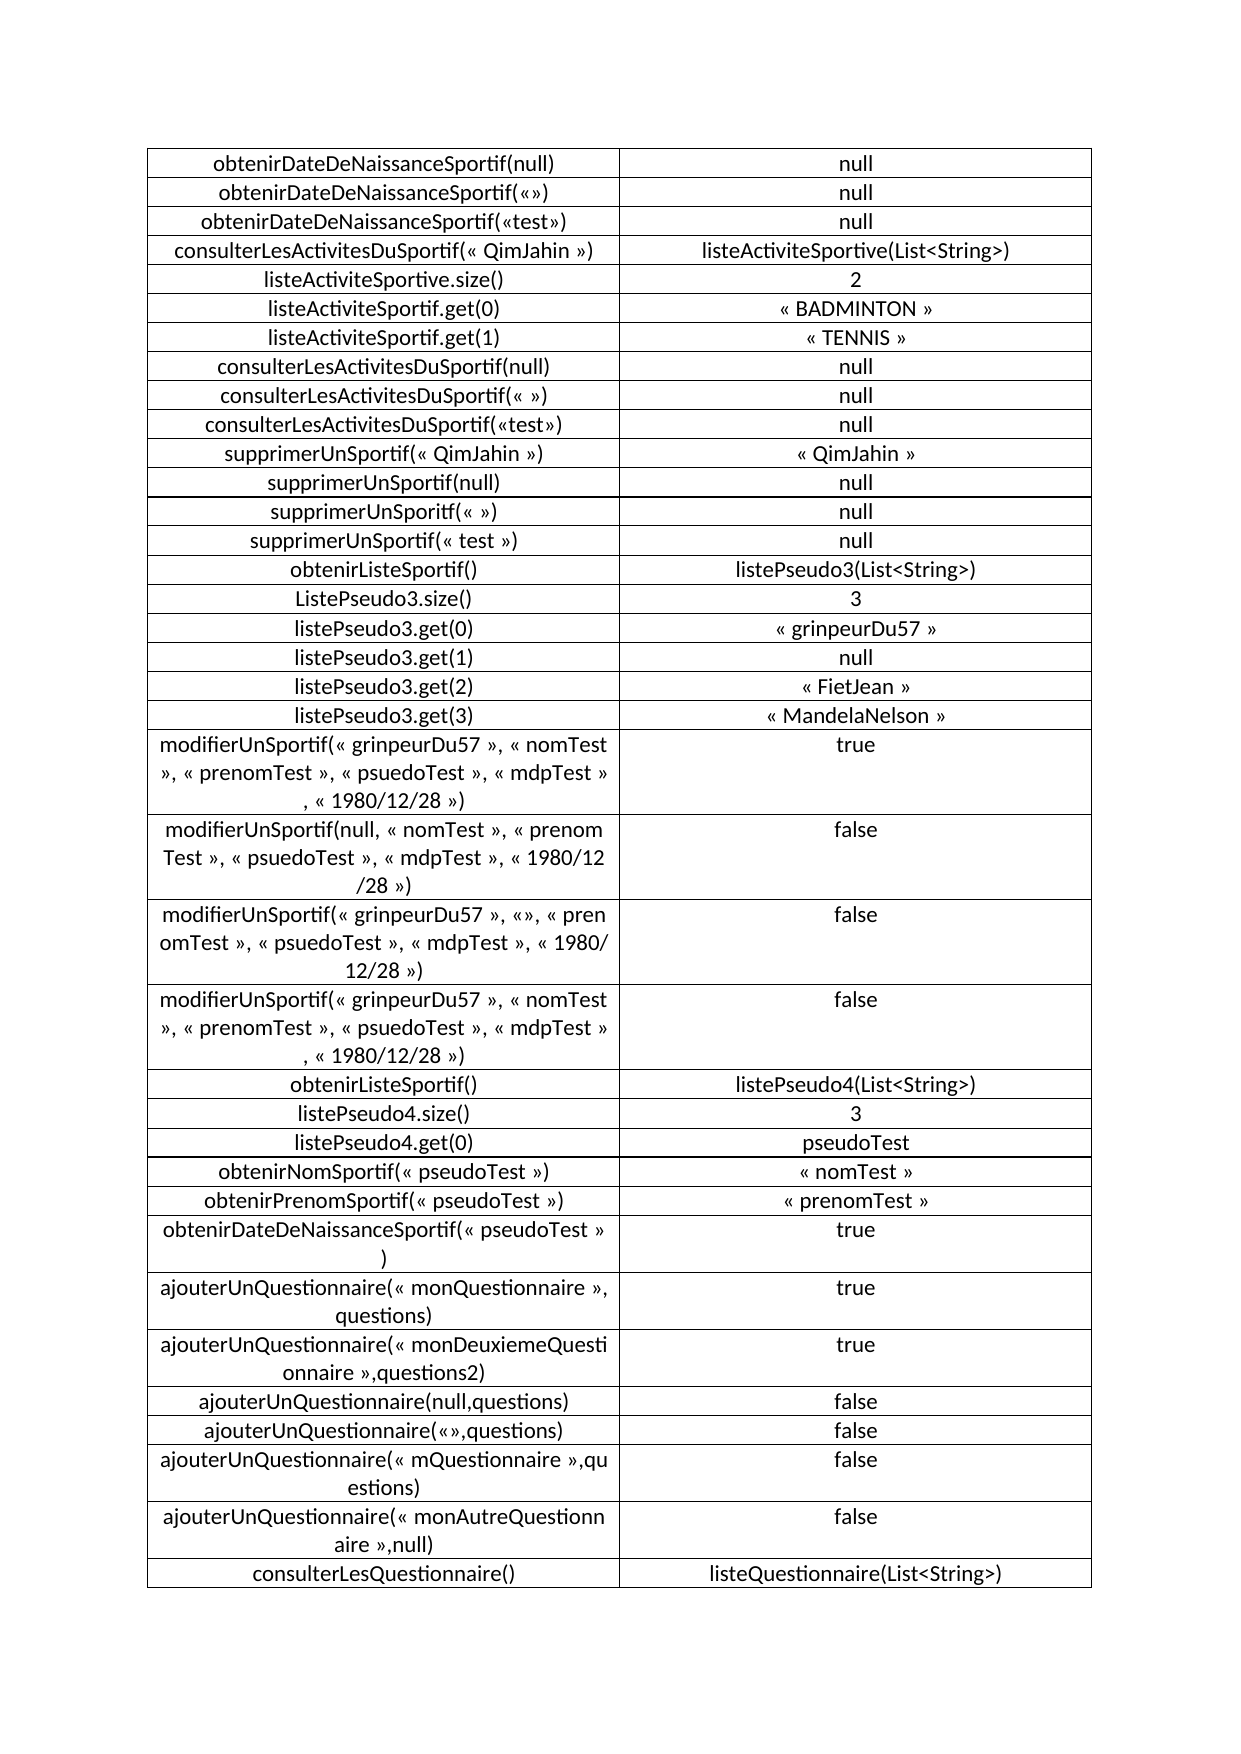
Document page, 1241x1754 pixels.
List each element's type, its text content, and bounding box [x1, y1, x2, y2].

table_cell null [620, 381, 1091, 409]
table_cell false [620, 1445, 1091, 1501]
table_cell obtenirListeSportif() [148, 556, 619, 583]
table_cell true [620, 730, 1091, 814]
table_cell obtenirDateDeNaissanceSportif(null) [148, 149, 619, 177]
table_cell false [620, 815, 1091, 899]
table_cell listeActiviteSportif.get(0) [148, 294, 619, 322]
table_cell listePseudo4.get(0) [148, 1129, 619, 1156]
table_cell listeActiviteSportive.size() [148, 265, 619, 293]
table_cell modifierUnSportif(« grinpeurDu57 », « nomTest », « prenomTest », « psuedoTest », « mdpTest », « 1980/12/28 ») [148, 730, 619, 814]
table_cell null [620, 526, 1091, 554]
table_cell ajouterUnQuestionnaire(«»,questions) [148, 1416, 619, 1444]
table_cell listeActiviteSportive(List<String>) [620, 236, 1091, 264]
table_cell « FietJean » [620, 672, 1091, 700]
table_cell false [620, 900, 1091, 984]
table_cell « TENNIS » [620, 323, 1091, 351]
table_cell listePseudo3(List<String>) [620, 556, 1091, 583]
table_cell listePseudo3.get(1) [148, 643, 619, 671]
table_cell « nomTest » [620, 1158, 1091, 1186]
table_cell obtenirListeSportif() [148, 1070, 619, 1098]
table_cell pseudoTest [620, 1129, 1091, 1156]
table_cell obtenirDateDeNaissanceSportif(«») [148, 178, 619, 206]
table_cell obtenirDateDeNaissanceSportif(«test») [148, 207, 619, 235]
table_cell obtenirPrenomSportif(« pseudoTest ») [148, 1187, 619, 1214]
table_cell consulterLesActivitesDuSportif(«test») [148, 410, 619, 438]
table_cell null [620, 178, 1091, 206]
table_cell ajouterUnQuestionnaire(« monQuestionnaire »,questions) [148, 1273, 619, 1329]
table_cell supprimerUnSporitf(« ») [148, 498, 619, 525]
table_cell obtenirDateDeNaissanceSportif(« pseudoTest ») [148, 1216, 619, 1272]
table_cell consulterLesActivitesDuSportif(null) [148, 352, 619, 380]
table_cell false [620, 1502, 1091, 1558]
table_cell true [620, 1216, 1091, 1272]
table_cell ajouterUnQuestionnaire(null,questions) [148, 1387, 619, 1415]
table_cell « grinpeurDu57 » [620, 614, 1091, 642]
table_cell null [620, 498, 1091, 525]
table_cell listePseudo4.size() [148, 1099, 619, 1127]
table_cell null [620, 410, 1091, 438]
table_cell null [620, 468, 1091, 496]
table_cell null [620, 643, 1091, 671]
table_cell listePseudo3.get(0) [148, 614, 619, 642]
table_cell listePseudo3.get(2) [148, 672, 619, 700]
table_cell false [620, 985, 1091, 1069]
table_cell true [620, 1273, 1091, 1329]
table_cell consulterLesActivitesDuSportif(« ») [148, 381, 619, 409]
table_cell « MandelaNelson » [620, 701, 1091, 729]
table_cell 3 [620, 585, 1091, 613]
table_cell null [620, 352, 1091, 380]
table_cell « QimJahin » [620, 439, 1091, 467]
table_cell ListePseudo3.size() [148, 585, 619, 613]
table_cell listePseudo3.get(3) [148, 701, 619, 729]
table_cell listeActiviteSportif.get(1) [148, 323, 619, 351]
table_cell null [620, 149, 1091, 177]
table_cell null [620, 207, 1091, 235]
table_cell false [620, 1416, 1091, 1444]
table_cell 3 [620, 1099, 1091, 1127]
table_cell modifierUnSportif(« grinpeurDu57 », « nomTest », « prenomTest », « psuedoTest », « mdpTest », « 1980/12/28 ») [148, 985, 619, 1069]
table_cell « prenomTest » [620, 1187, 1091, 1214]
table_cell modifierUnSportif(null, « nomTest », « prenomTest », « psuedoTest », « mdpTest », « 1980/12/28 ») [148, 815, 619, 899]
table_cell listePseudo4(List<String>) [620, 1070, 1091, 1098]
table_cell modifierUnSportif(« grinpeurDu57 », «», « prenomTest », « psuedoTest », « mdpTest », « 1980/12/28 ») [148, 900, 619, 984]
table_cell « BADMINTON » [620, 294, 1091, 322]
table_cell supprimerUnSportif(null) [148, 468, 619, 496]
table_cell 2 [620, 265, 1091, 293]
table_cell true [620, 1330, 1091, 1386]
table_cell ajouterUnQuestionnaire(« monDeuxiemeQuestionnaire »,questions2) [148, 1330, 619, 1386]
table_cell ajouterUnQuestionnaire(« monAutreQuestionnaire »,null) [148, 1502, 619, 1558]
table_cell supprimerUnSportif(« QimJahin ») [148, 439, 619, 467]
table_cell listeQuestionnaire(List<String>) [620, 1559, 1091, 1587]
table_cell consulterLesQuestionnaire() [148, 1559, 619, 1587]
table_cell ajouterUnQuestionnaire(« mQuestionnaire »,questions) [148, 1445, 619, 1501]
table_cell supprimerUnSportif(« test ») [148, 526, 619, 554]
table_cell obtenirNomSportif(« pseudoTest ») [148, 1158, 619, 1186]
table_cell false [620, 1387, 1091, 1415]
table_cell consulterLesActivitesDuSportif(« QimJahin ») [148, 236, 619, 264]
